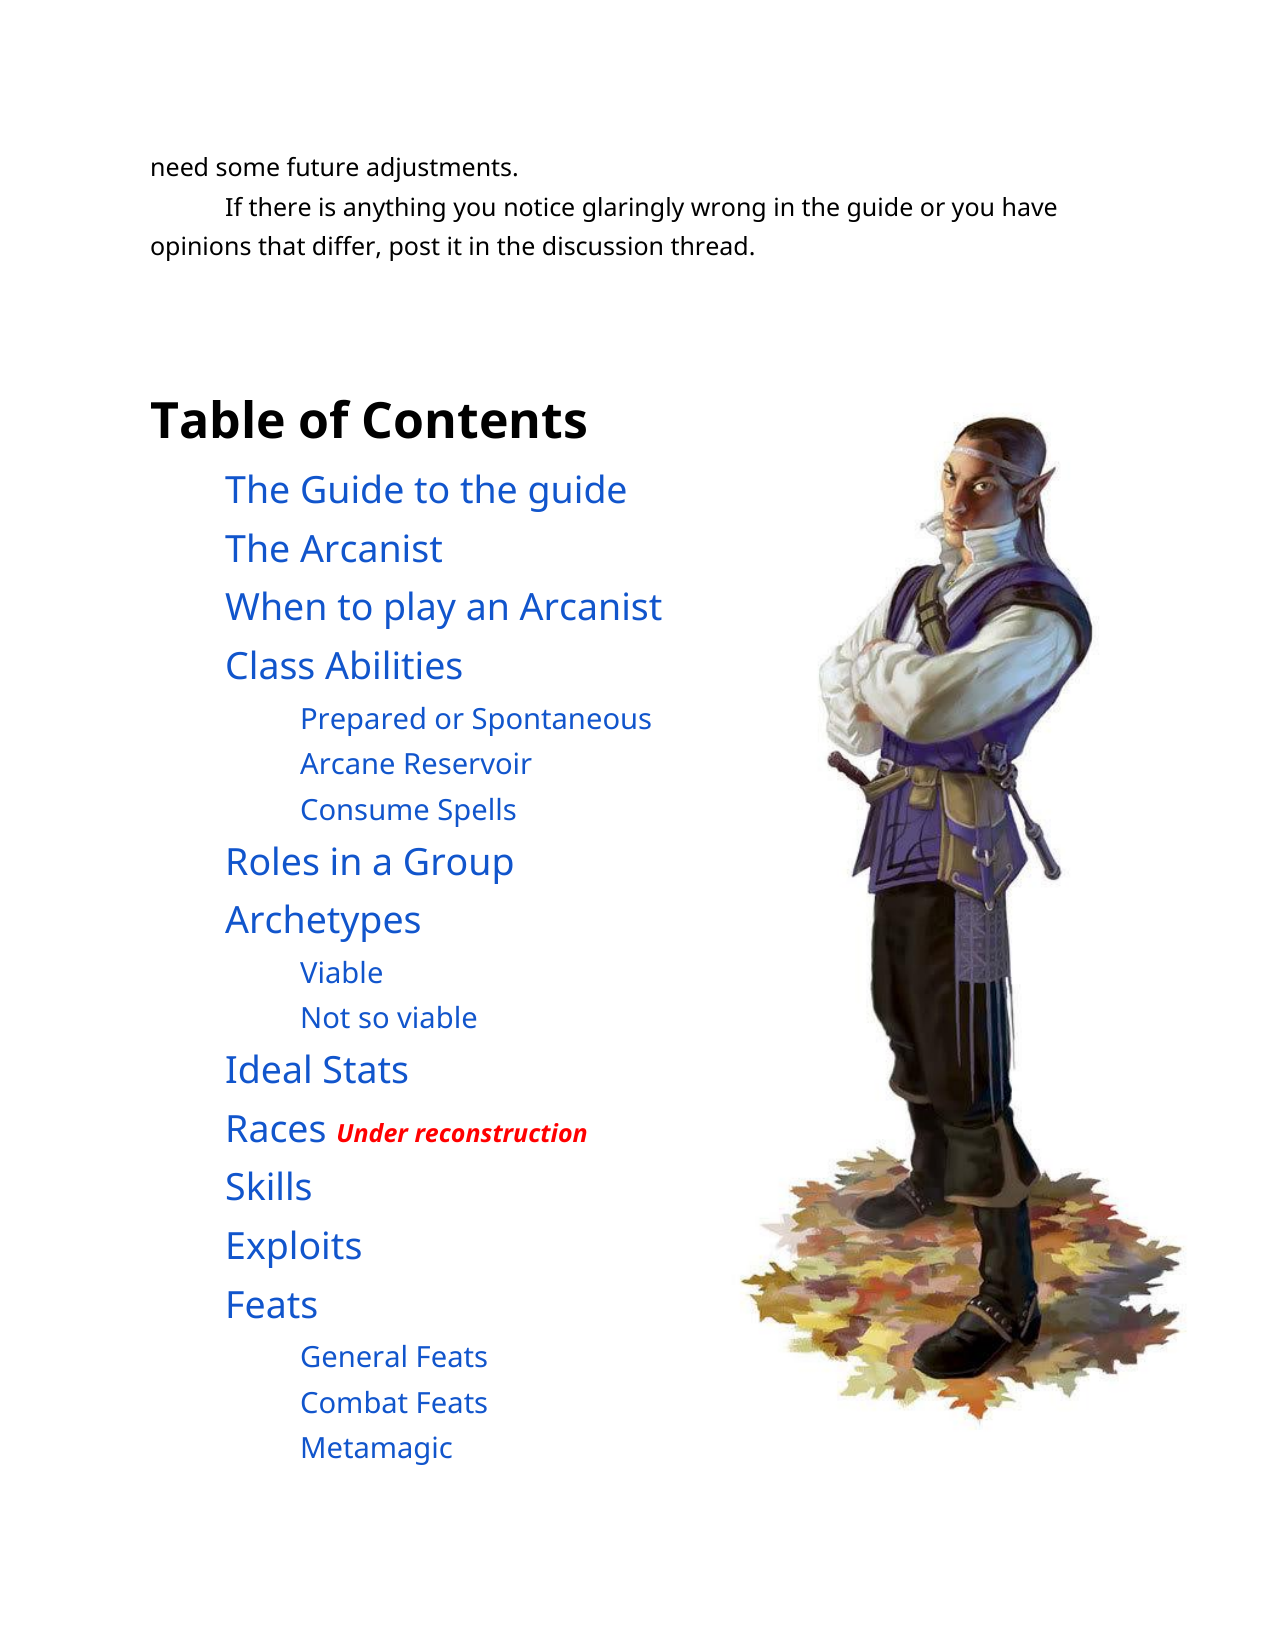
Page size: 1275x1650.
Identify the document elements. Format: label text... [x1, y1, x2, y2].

text The Guide to the guide [225, 463, 721, 514]
text Skills [225, 1161, 721, 1212]
text Viable [225, 952, 721, 992]
text Prepared or Spontaneous [300, 698, 721, 738]
text Roles in a Group [225, 835, 721, 886]
text Arcane Reservoir [300, 743, 721, 783]
text Archetypes [225, 893, 721, 944]
text Table of Contents [150, 385, 1125, 453]
text Feats [225, 1278, 721, 1329]
text General Feats [300, 1337, 721, 1376]
text Class Abilities [225, 639, 721, 690]
text Exploits [225, 1219, 721, 1270]
text Not so viable [225, 998, 721, 1037]
text Metamagic [300, 1428, 1125, 1467]
text If there is anything you notice glaringly wrong in the guide or you have opinions that differ, post it in the discussion thread. [150, 189, 1125, 262]
text When to play an Arcanist [150, 581, 721, 632]
text Races Under reconstruction [225, 1102, 721, 1153]
text need some future adjustments. [150, 150, 1125, 184]
text Consume Spells [300, 789, 721, 829]
text Ideal Stats [225, 1043, 721, 1094]
text The Arcanist [225, 522, 721, 573]
picture [721, 403, 1206, 1436]
text Combat Feats [300, 1382, 721, 1422]
